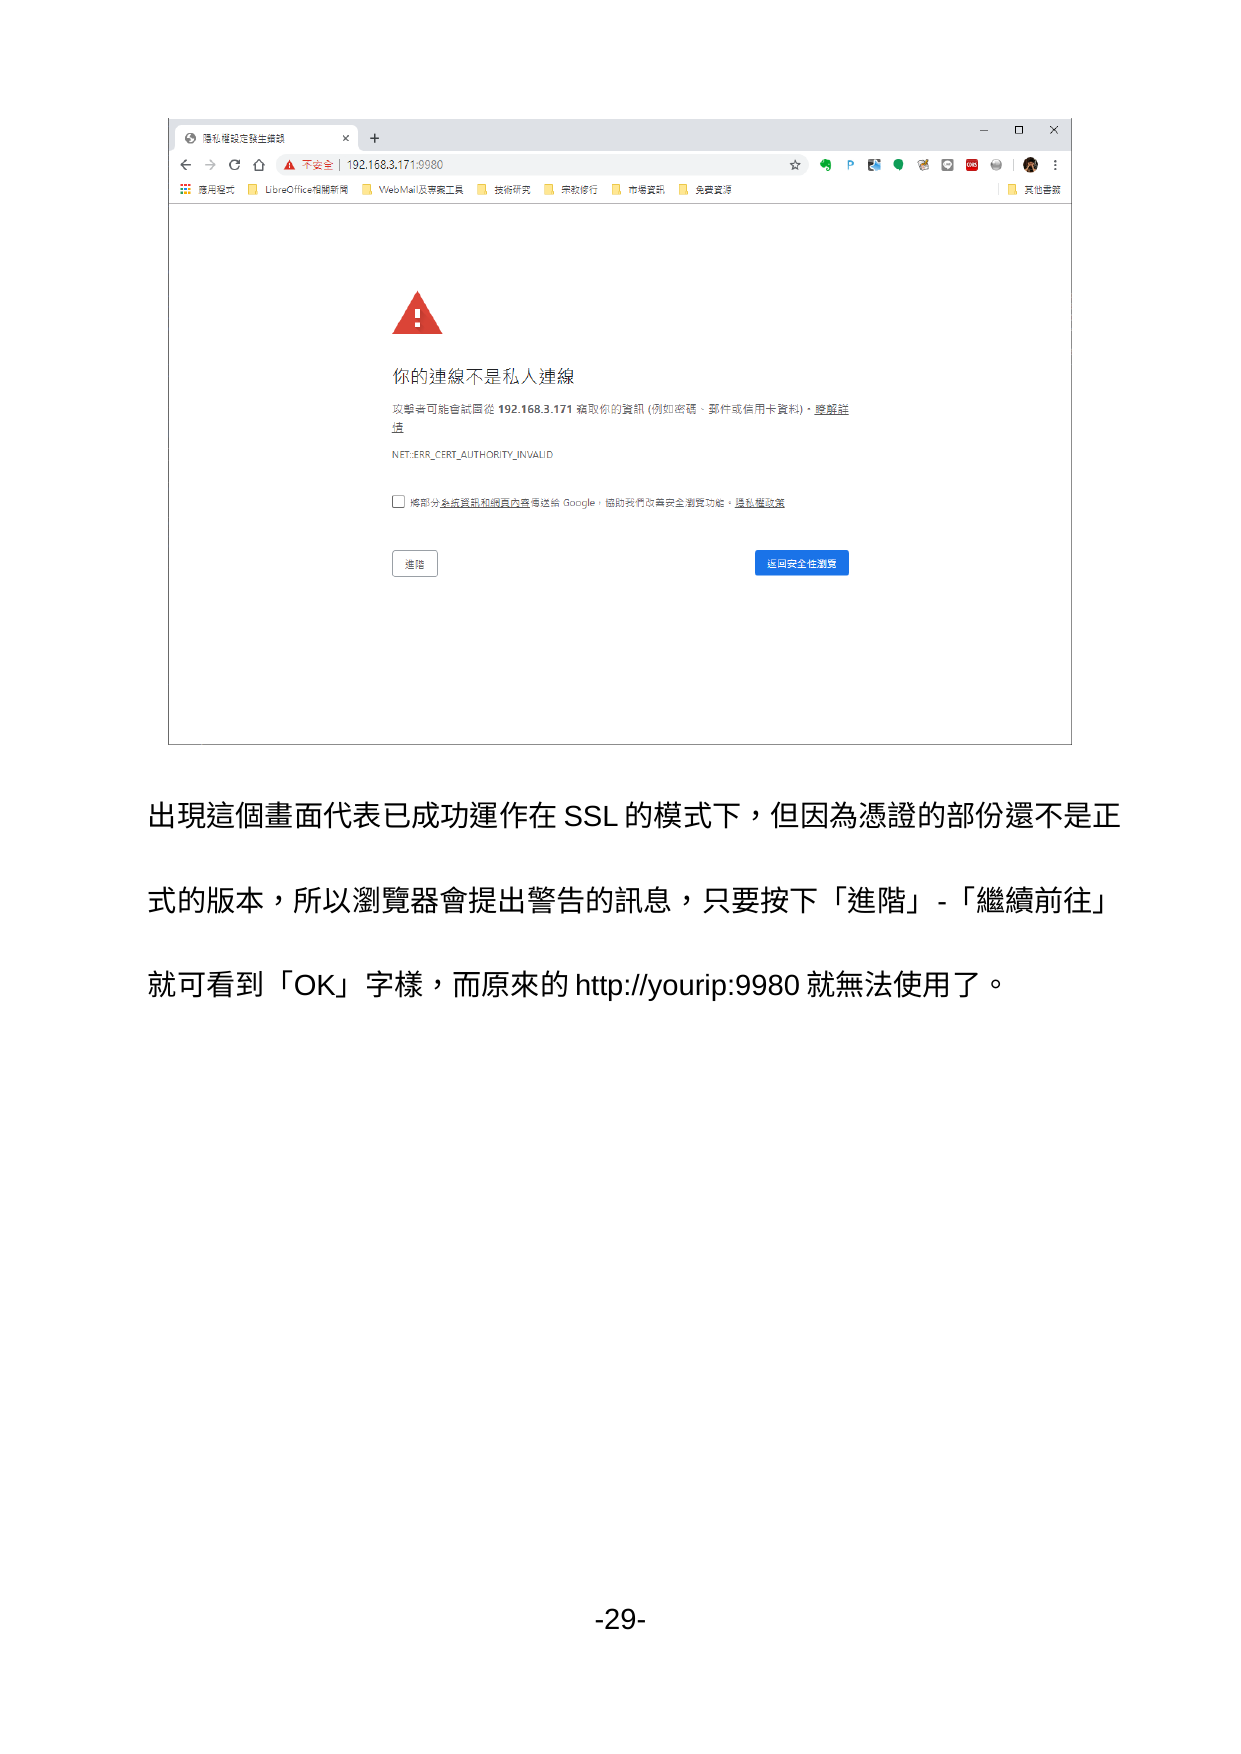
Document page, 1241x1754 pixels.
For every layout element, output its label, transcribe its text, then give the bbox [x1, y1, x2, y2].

picture [168, 118, 1072, 745]
text 出現這個畫面代表已成功運作在SSL的模式下，但因為憑證的部份還不是正式的版本，所以瀏覽器會提出警告的訊息，只要按下「進階」-「繼續前往」就可看到「OK」字樣，而原來的http://yourip:9980就無法使用了。 [148, 793, 1122, 1004]
